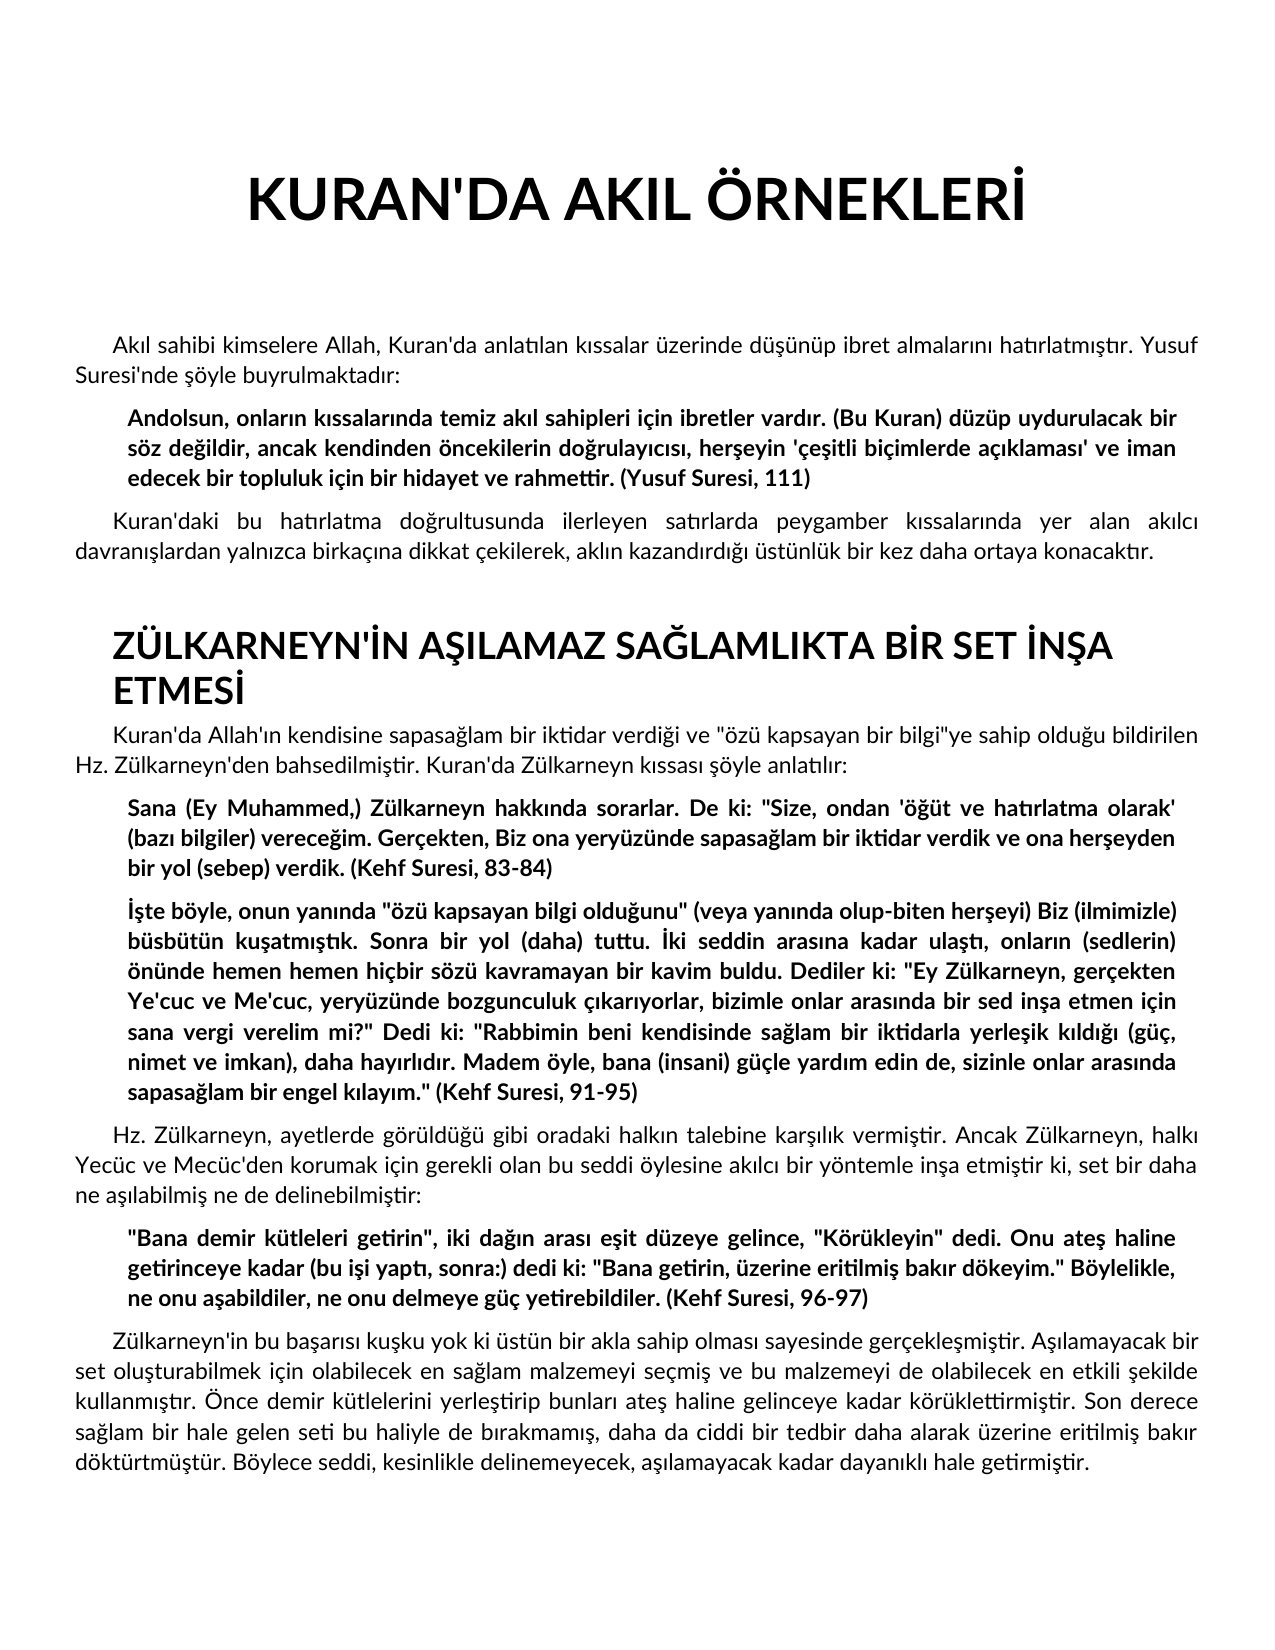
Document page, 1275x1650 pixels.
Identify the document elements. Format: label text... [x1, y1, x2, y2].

subtitle KURAN'DA AKIL ÖRNEKLERİ [75, 162, 1200, 232]
text Andolsun, onların kıssalarında temiz akıl sahipleri için ibretler vardır. (Bu Kuran) düzüp uydurulacak bir söz değildir, ancak kendinden öncekilerin doğrulayıcısı, herşeyin 'çeşitli biçimlerde açıklaması' ve iman edecek bir topluluk için bir hidayet ve rahmettir. (Yusuf Suresi, 111) [127, 403, 1177, 491]
text "Bana demir kütleleri getirin", iki dağın arası eşit düzeye gelince, "Körükleyin" dedi. Onu ateş haline getirinceye kadar (bu işi yaptı, sonra:) dedi ki: "Bana getirin, üzerine eritilmiş bakır dökeyim." Böylelikle, ne onu aşabildiler, ne onu delmeye güç yetirebildiler. (Kehf Suresi, 96-97) [127, 1223, 1177, 1311]
text İşte böyle, onun yanında "özü kapsayan bilgi olduğunu" (veya yanında olup-biten herşeyi) Biz (ilmimizle) büsbütün kuşatmıştık. Sonra bir yol (daha) tuttu. İki seddin arasına kadar ulaştı, onların (sedlerin) önünde hemen hemen hiçbir sözü kavramayan bir kavim buldu. Dediler ki: "Ey Zülkarneyn, gerçekten Ye'cuc ve Me'cuc, yeryüzünde bozgunculuk çıkarıyorlar, bizimle onlar arasında bir sed inşa etmen için sana vergi verelim mi?" Dedi ki: "Rabbimin beni kendisinde sağlam bir iktidarla yerleşik kıldığı (güç, nimet ve imkan), daha hayırlıdır. Madem öyle, bana (insani) güçle yardım edin de, sizinle onlar arasında sapasağlam bir engel kılayım." (Kehf Suresi, 91-95) [127, 896, 1177, 1105]
text Sana (Ey Muhammed,) Zülkarneyn hakkında sorarlar. De ki: "Size, ondan 'öğüt ve hatırlatma olarak' (bazı bilgiler) vereceğim. Gerçekten, Biz ona yeryüzünde sapasağlam bir iktidar verdik ve ona herşeyden bir yol (sebep) verdik. (Kehf Suresi, 83-84) [127, 793, 1177, 881]
text Zülkarneyn'in bu başarısı kuşku yok ki üstün bir akla sahip olması sayesinde gerçekleşmiştir. Aşılamayacak bir set oluşturabilmek için olabilecek en sağlam malzemeyi seçmiş ve bu malzemeyi de olabilecek en etkili şekilde kullanmıştır. Önce demir kütlelerini yerleştirip bunları ateş haline gelinceye kadar körüklettirmiştir. Son derece sağlam bir hale gelen seti bu haliyle de bırakmamış, daha da ciddi bir tedbir daha alarak üzerine eritilmiş bakır döktürtmüştür. Böylece seddi, kesinlikle delinemeyecek, aşılamayacak kadar dayanıklı hale getirmiştir. [75, 1327, 1200, 1475]
subtitle ZÜLKARNEYN'İN AŞILAMAZ SAĞLAMLIKTA BİR SET İNŞA ETMESİ [112, 622, 1200, 712]
text Kuran'da Allah'ın kendisine sapasağlam bir iktidar verdiği ve "özü kapsayan bir bilgi"ye sahip olduğu bildirilen Hz. Zülkarneyn'den bahsedilmiştir. Kuran'da Zülkarneyn kıssası şöyle anlatılır: [75, 720, 1200, 778]
text Kuran'daki bu hatırlatma doğrultusunda ilerleyen satırlarda peygamber kıssalarında yer alan akılcı davranışlardan yalnızca birkaçına dikkat çekilerek, aklın kazandırdığı üstünlük bir kez daha ortaya konacaktır. [75, 506, 1200, 564]
text Hz. Zülkarneyn, ayetlerde görüldüğü gibi oradaki halkın talebine karşılık vermiştir. Ancak Zülkarneyn, halkı Yecüc ve Mecüc'den korumak için gerekli olan bu seddi öylesine akılcı bir yöntemle inşa etmiştir ki, set bir daha ne aşılabilmiş ne de delinebilmiştir: [75, 1120, 1200, 1208]
text Akıl sahibi kimselere Allah, Kuran'da anlatılan kıssalar üzerinde düşünüp ibret almalarını hatırlatmıştır. Yusuf Suresi'nde şöyle buyrulmaktadır: [75, 330, 1200, 388]
